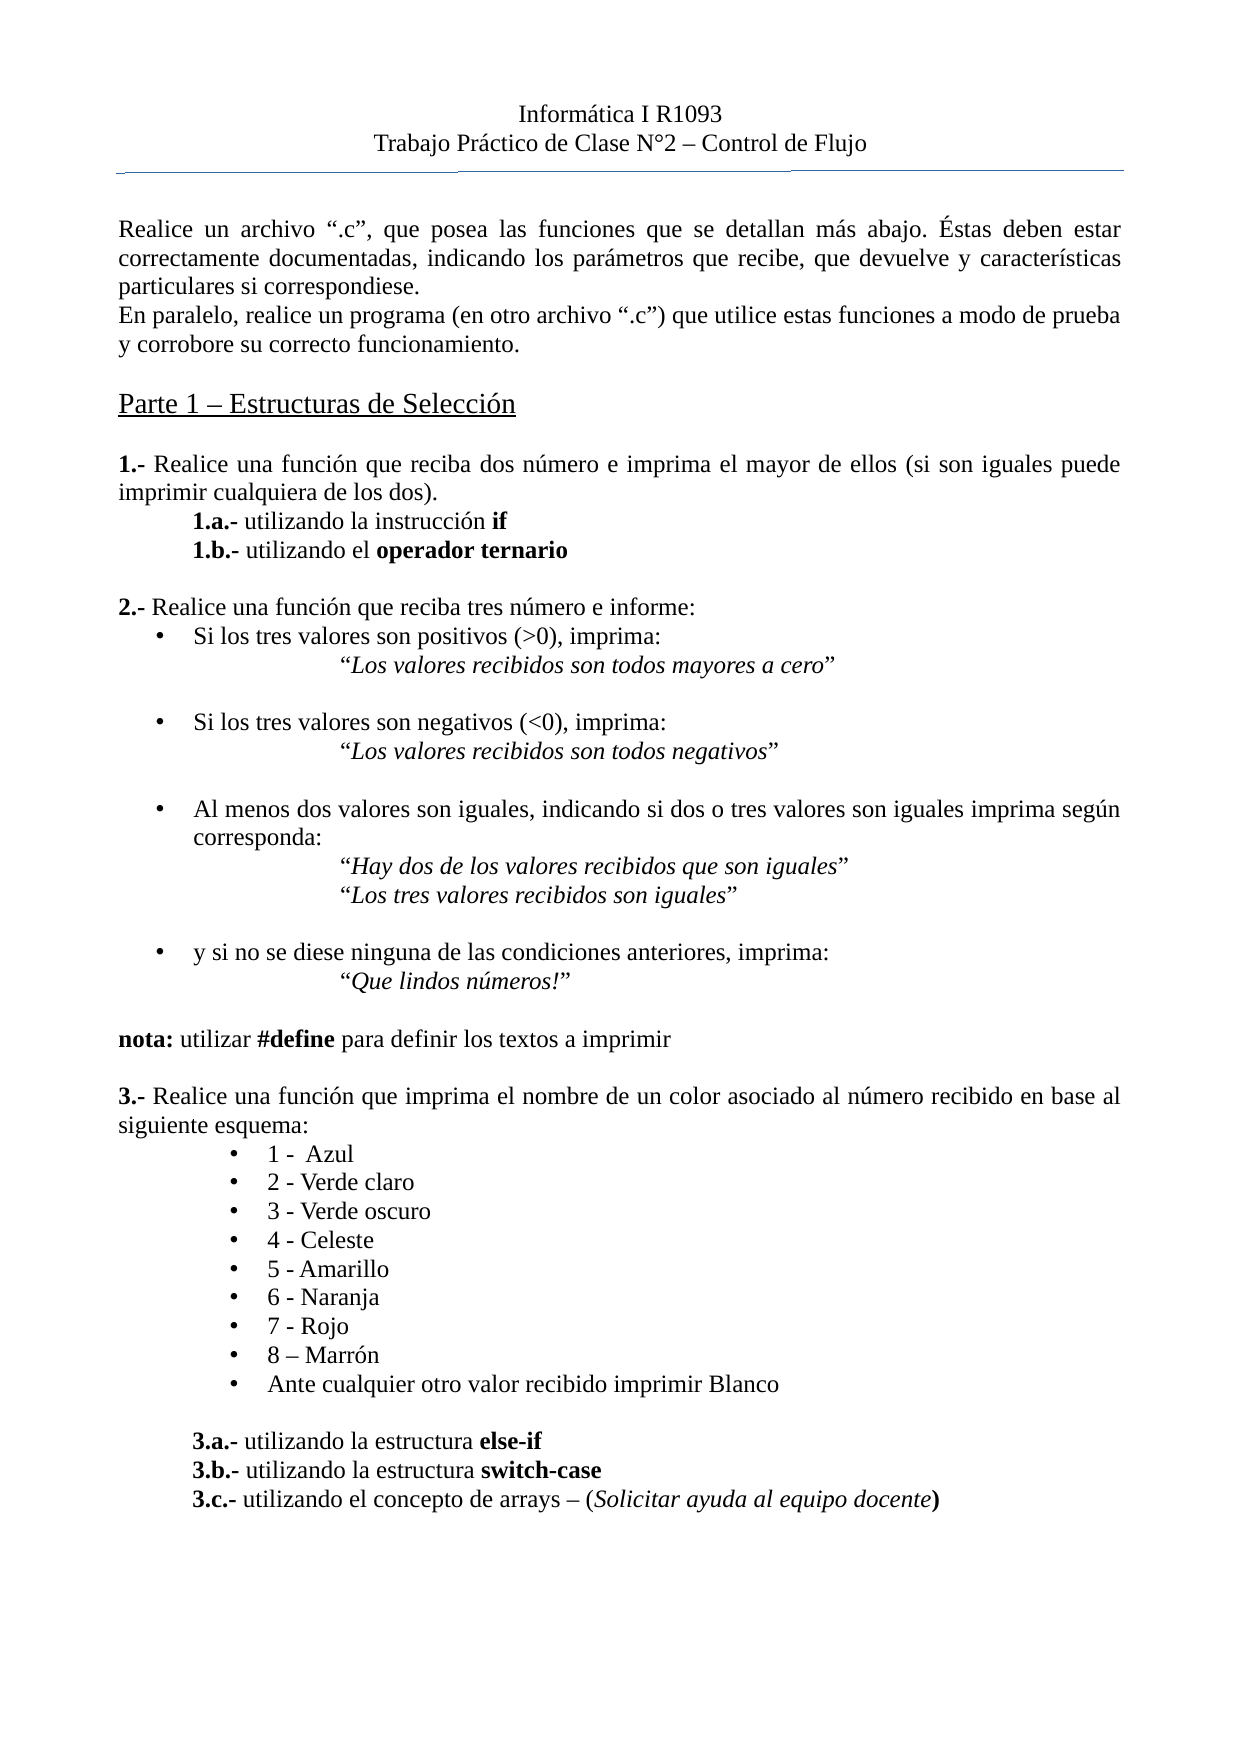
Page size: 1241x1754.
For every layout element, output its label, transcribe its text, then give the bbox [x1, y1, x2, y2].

list 3 - Verde oscuro [229, 1196, 1122, 1225]
text 3.a.- utilizando la estructura else-if [192, 1426, 1122, 1455]
text 3.b.- utilizando la estructura switch-case [192, 1455, 1122, 1484]
text En paralelo, realice un programa (en otro archivo “.c”) que utilice estas funciones a modo de prueba y corrobore su correcto funcionamiento. [118, 300, 1122, 358]
text “Que lindos números!” [118, 966, 1122, 995]
list Si los tres valores son negativos (<0), imprima: [156, 707, 1122, 736]
text “Hay dos de los valores recibidos que son iguales” [118, 851, 1122, 880]
text 1.a.- utilizando la instrucción if [192, 506, 1122, 535]
list 5 - Amarillo [229, 1254, 1122, 1282]
list Ante cualquier otro valor recibido imprimir Blanco [229, 1369, 1122, 1397]
text 3.- Realice una función que imprima el nombre de un color asociado al número recibido en base al siguiente esquema: [118, 1081, 1122, 1139]
text 1.- Realice una función que reciba dos número e imprima el mayor de ellos (si son iguales puede imprimir cualquiera de los dos). [118, 449, 1122, 506]
list 8 – Marrón [229, 1340, 1122, 1369]
text “Los tres valores recibidos son iguales” [118, 880, 1122, 909]
text Trabajo Práctico de Clase N°2 – Control de Flujo [118, 128, 1122, 156]
text nota: utilizar #define para definir los textos a imprimir [118, 1024, 1122, 1052]
text 3.c.- utilizando el concepto de arrays – (Solicitar ayuda al equipo docente) [192, 1484, 1122, 1512]
text 1.b.- utilizando el operador ternario [192, 535, 1122, 564]
text “Los valores recibidos son todos mayores a cero” [118, 650, 1122, 679]
text 2.- Realice una función que reciba tres número e informe: [118, 592, 1122, 621]
text Realice un archivo “.c”, que posea las funciones que se detallan más abajo. Éstas deben estar correctamente documentadas, indicando los parámetros que recibe, que devuelve y características particulares si correspondiese. [118, 214, 1122, 300]
list 2 - Verde claro [229, 1167, 1122, 1196]
text Informática I R1093 [118, 99, 1122, 128]
list 7 - Rojo [229, 1311, 1122, 1340]
list 6 - Naranja [229, 1282, 1122, 1311]
list Al menos dos valores son iguales, indicando si dos o tres valores son iguales imprima según corresponda: [156, 794, 1122, 851]
list y si no se diese ninguna de las condiciones anteriores, imprima: [156, 937, 1122, 966]
list Si los tres valores son positivos (>0), imprima: [156, 621, 1122, 650]
list 4 - Celeste [229, 1225, 1122, 1254]
text Parte 1 – Estructuras de Selección [118, 386, 1122, 420]
list 1 - Azul [229, 1139, 1122, 1167]
text “Los valores recibidos son todos negativos” [118, 736, 1122, 765]
